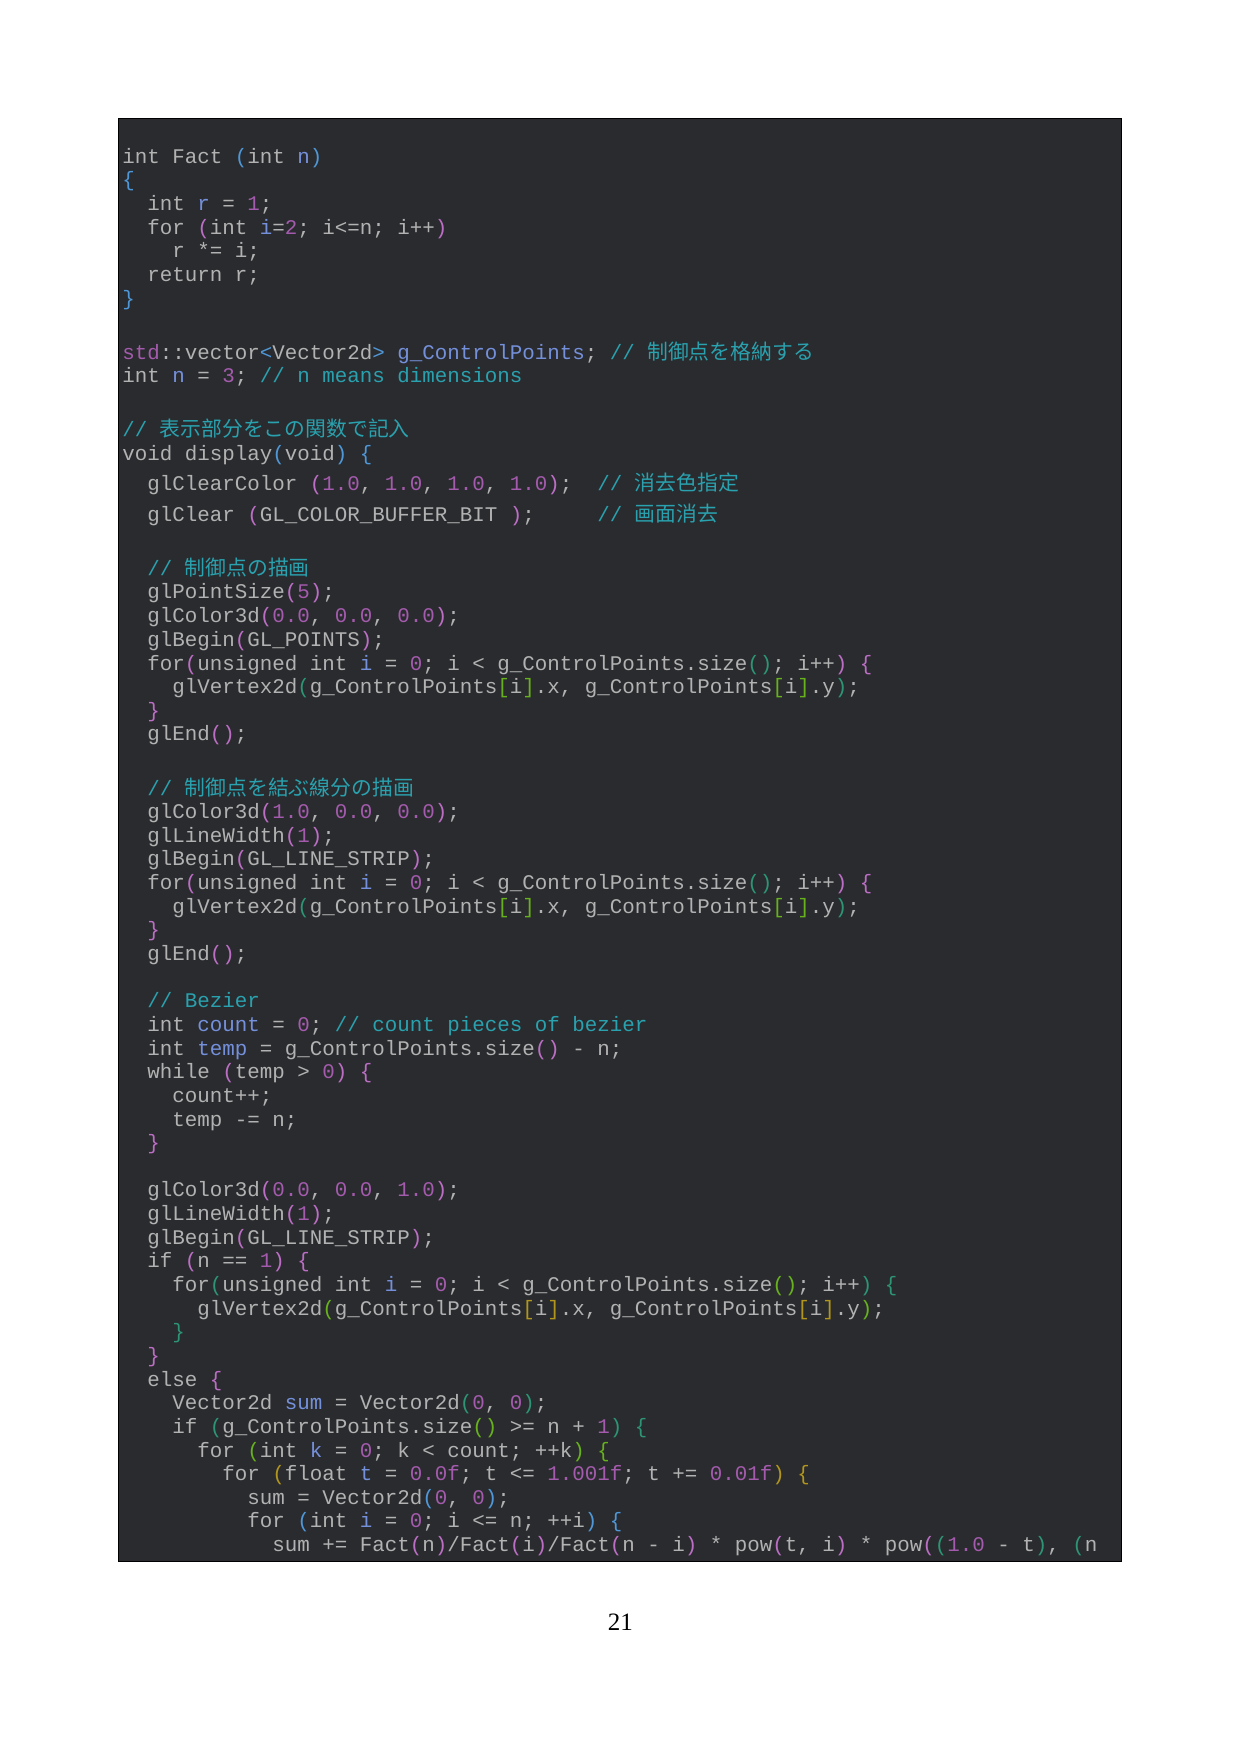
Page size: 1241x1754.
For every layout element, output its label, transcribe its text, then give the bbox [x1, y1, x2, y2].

text } [119, 1317, 1121, 1341]
text std::vector<Vector2d> g_ControlPoints; // 制御点を格納する [119, 331, 1121, 361]
text // 制御点の描画 [119, 547, 1121, 578]
text glClear (GL_COLOR_BUFFER_BIT ); // 画面消去 [119, 493, 1121, 523]
text sum = Vector2d(0, 0); [119, 1483, 1121, 1507]
text if (g_ControlPoints.size() >= n + 1) { [119, 1412, 1121, 1436]
text glPointSize(5); [119, 578, 1121, 601]
text glClearColor (1.0, 1.0, 1.0, 1.0); // 消去色指定 [119, 463, 1121, 493]
text glColor3d(0.0, 0.0, 1.0); [119, 1176, 1121, 1199]
text glBegin(GL_LINE_STRIP); [119, 844, 1121, 868]
text { [119, 165, 1121, 189]
text for(unsigned int i = 0; i < g_ControlPoints.size(); i++) { [119, 1270, 1121, 1294]
text int r = 1; [119, 189, 1121, 213]
text } [119, 284, 1121, 307]
text } [119, 1128, 1121, 1152]
text int Fact (int n) [119, 142, 1121, 165]
text // 表示部分をこの関数で記入 [119, 409, 1121, 439]
text int temp = g_ControlPoints.size() - n; [119, 1034, 1121, 1057]
text glColor3d(0.0, 0.0, 0.0); [119, 601, 1121, 625]
text for(unsigned int i = 0; i < g_ControlPoints.size(); i++) { [119, 648, 1121, 672]
text if (n == 1) { [119, 1246, 1121, 1270]
text int count = 0; // count pieces of bezier [119, 1010, 1121, 1034]
text } [119, 696, 1121, 719]
text glLineWidth(1); [119, 1199, 1121, 1223]
text glBegin(GL_POINTS); [119, 625, 1121, 648]
text glVertex2d(g_ControlPoints[i].x, g_ControlPoints[i].y); [119, 672, 1121, 696]
text glColor3d(1.0, 0.0, 0.0); [119, 797, 1121, 821]
text count++; [119, 1081, 1121, 1104]
text for (int i=2; i<=n; i++) [119, 213, 1121, 236]
text return r; [119, 260, 1121, 284]
text void display(void) { [119, 439, 1121, 463]
text glEnd(); [119, 939, 1121, 963]
text glVertex2d(g_ControlPoints[i].x, g_ControlPoints[i].y); [119, 892, 1121, 915]
text for (int i = 0; i <= n; ++i) { [119, 1507, 1121, 1530]
text else { [119, 1365, 1121, 1388]
text r *= i; [119, 236, 1121, 260]
text for (int k = 0; k < count; ++k) { [119, 1436, 1121, 1459]
text glBegin(GL_LINE_STRIP); [119, 1223, 1121, 1246]
text glEnd(); [119, 719, 1121, 743]
text for (float t = 0.0f; t <= 1.001f; t += 0.01f) { [119, 1459, 1121, 1483]
text } [119, 915, 1121, 939]
text sum += Fact(n)/Fact(i)/Fact(n - i) * pow(t, i) * pow((1.0 - t), (n [119, 1530, 1121, 1561]
text for(unsigned int i = 0; i < g_ControlPoints.size(); i++) { [119, 868, 1121, 892]
text temp -= n; [119, 1104, 1121, 1128]
text while (temp > 0) { [119, 1057, 1121, 1081]
text glVertex2d(g_ControlPoints[i].x, g_ControlPoints[i].y); [119, 1294, 1121, 1317]
text Vector2d sum = Vector2d(0, 0); [119, 1388, 1121, 1412]
text int n = 3; // n means dimensions [119, 361, 1121, 385]
text } [119, 1341, 1121, 1365]
text // 制御点を結ぶ線分の描画 [119, 767, 1121, 797]
text glLineWidth(1); [119, 821, 1121, 844]
text // Bezier [119, 986, 1121, 1010]
